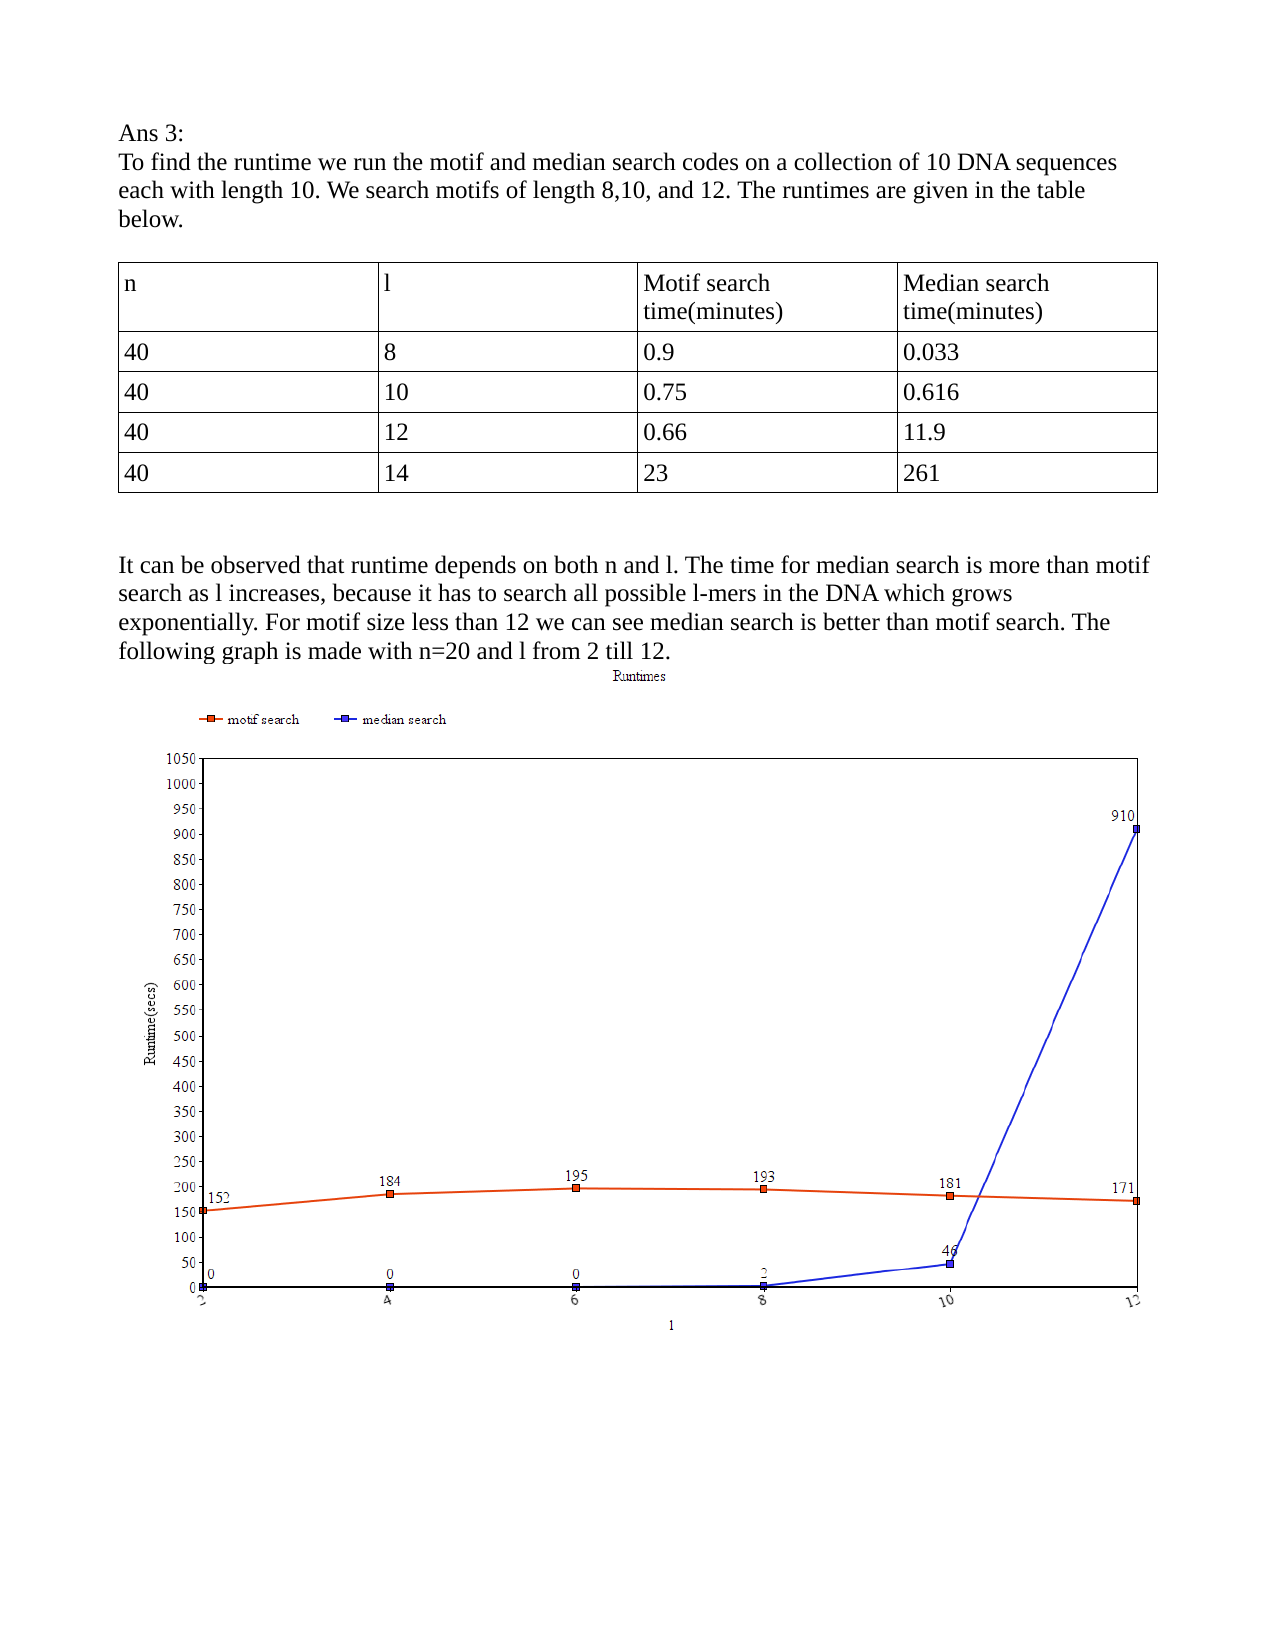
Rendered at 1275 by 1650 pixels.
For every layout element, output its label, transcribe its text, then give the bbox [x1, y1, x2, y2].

table_cell 8 [379, 332, 637, 371]
table_cell 40 [119, 413, 378, 452]
text To find the runtime we run the motif and median search codes on a collection of 10 DNA sequences each with length 10. We search motifs of length 8,10, and 12. The runtimes are given in the table below. [118, 147, 1157, 233]
table_cell 0.75 [638, 372, 897, 412]
text It can be observed that runtime depends on both n and l. The time for median search is more than motif search as l increases, because it has to search all possible l-mers in the DNA which grows exponentially. For motif size less than 12 we can see median search is better than motif search. The following graph is made with n=20 and l from 2 till 12. [118, 550, 1157, 664]
table_cell 23 [638, 453, 897, 492]
table_header Median search time(minutes) [898, 263, 1157, 331]
table_cell 261 [898, 453, 1157, 492]
table_cell 10 [379, 372, 637, 412]
table_cell 12 [379, 413, 637, 452]
table_cell 0.033 [898, 332, 1157, 371]
table_header l [379, 263, 637, 331]
table_cell 40 [119, 453, 378, 492]
table_cell 11.9 [898, 413, 1157, 452]
table_cell 0.616 [898, 372, 1157, 412]
picture [109, 664, 1167, 1442]
table_header n [119, 263, 378, 331]
table_header Motif search time(minutes) [638, 263, 897, 331]
table_cell 0.66 [638, 413, 897, 452]
table_cell 0.9 [638, 332, 897, 371]
table_cell 14 [379, 453, 637, 492]
table_cell 40 [119, 332, 378, 371]
text Ans 3: [118, 118, 1157, 147]
table_cell 40 [119, 372, 378, 412]
